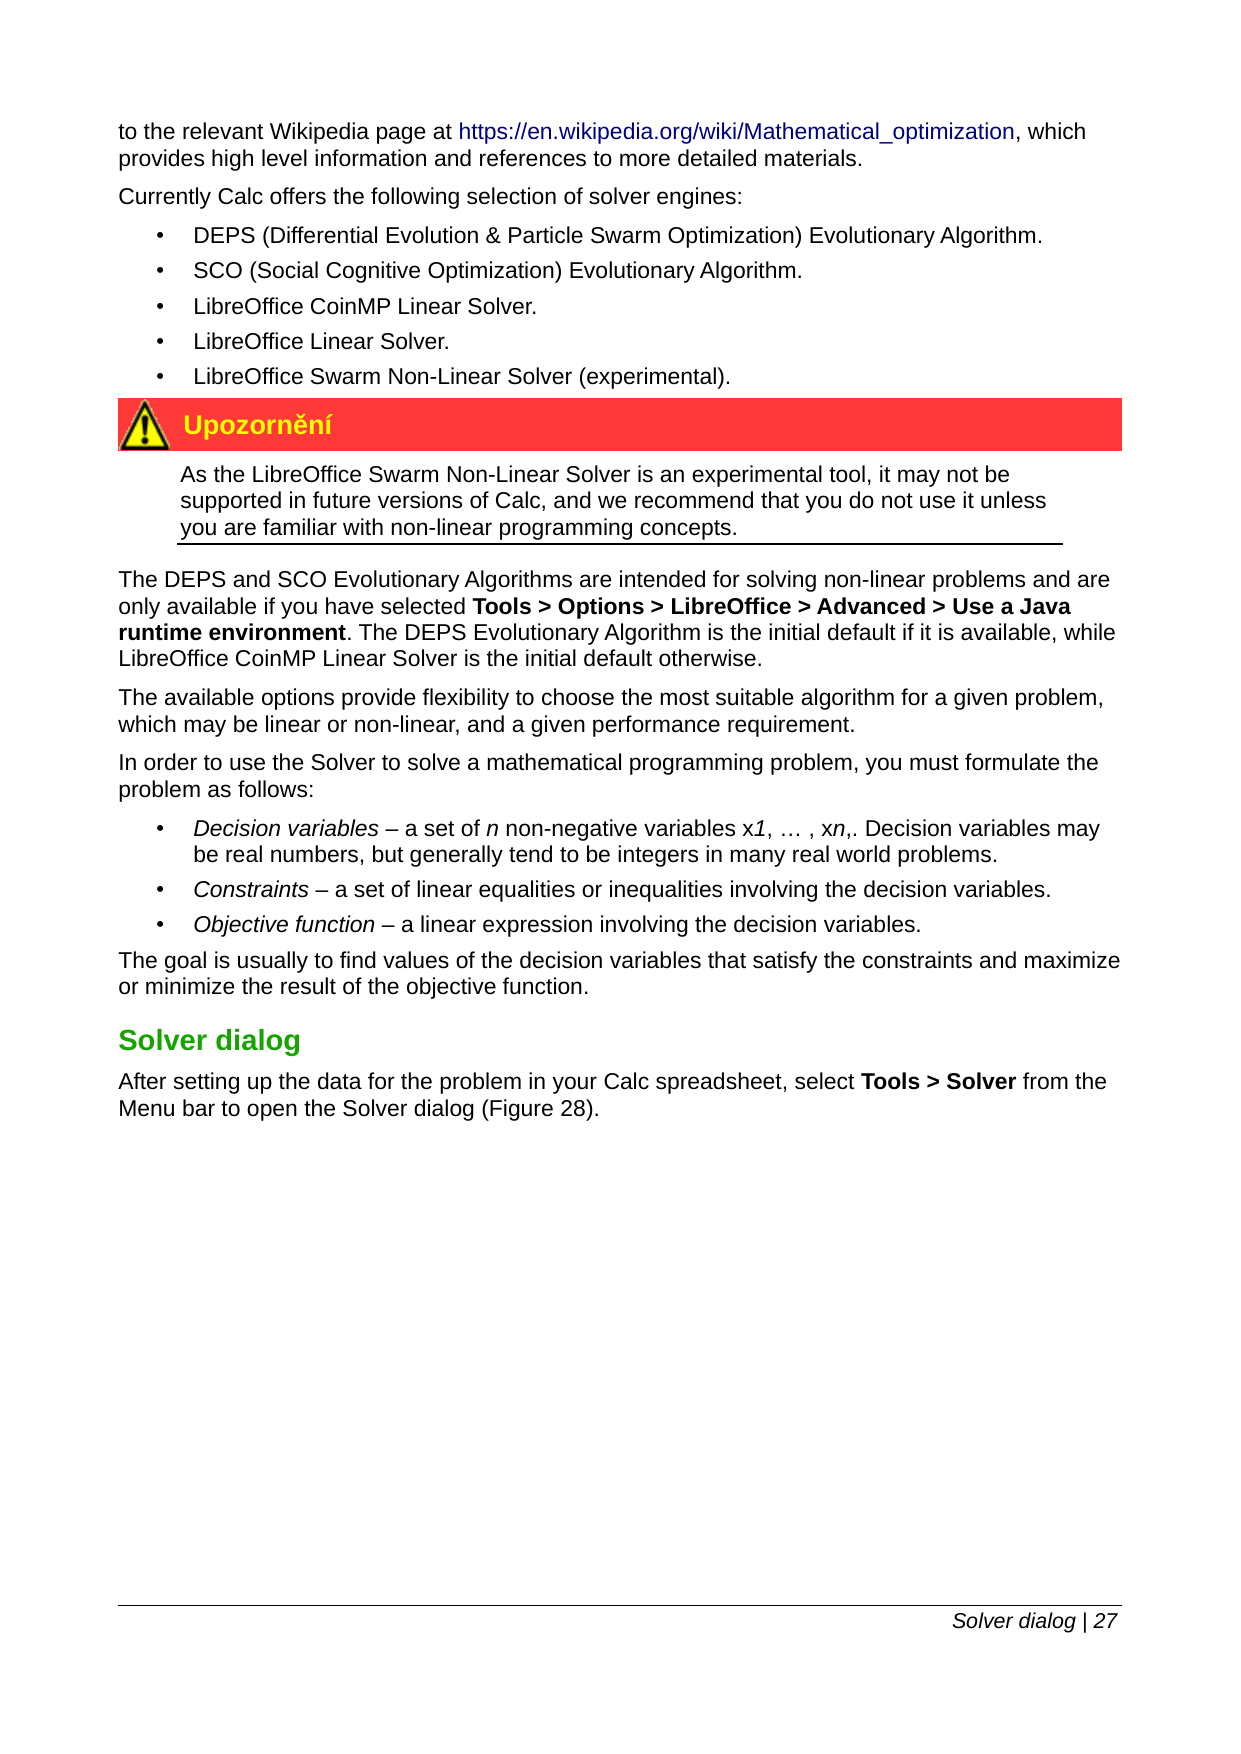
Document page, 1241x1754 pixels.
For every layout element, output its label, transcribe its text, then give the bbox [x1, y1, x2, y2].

list LibreOffice Swarm Non-Linear Solver (experimental). [156, 363, 1122, 389]
list LibreOffice Linear Solver. [156, 328, 1122, 354]
list Decision variables – a set of n non-negative variables x1, … , xn,. Decision variables may be real numbers, but generally tend to be integers in many real world problems. [156, 814, 1122, 867]
list LibreOffice CoinMP Linear Solver. [156, 293, 1122, 319]
list SCO (Social Cognitive Optimization) Evolutionary Algorithm. [156, 257, 1122, 284]
subtitle Upozornění [118, 398, 1122, 451]
text Currently Calc offers the following selection of solver engines: [118, 183, 1122, 210]
picture [119, 399, 170, 450]
text The available options provide flexibility to choose the most suitable algorithm for a given problem, which may be linear or non-linear, and a given performance requirement. [118, 684, 1122, 737]
text The DEPS and SCO Evolutionary Algorithms are intended for solving non-linear problems and are only available if you have selected Tools > Options > LibreOffice > Advanced > Use a Java runtime environment. The DEPS Evolutionary Algorithm is the initial default if it is available, while LibreOffice CoinMP Linear Solver is the initial default otherwise. [118, 566, 1122, 672]
list Objective function – a linear expression involving the decision variables. [156, 911, 1122, 938]
text After setting up the data for the problem in your Calc spreadsheet, select Tools > Solver from the Menu bar to open the Solver dialog (Figure 28). [118, 1068, 1122, 1121]
list DEPS (Differential Evolution & Particle Swarm Optimization) Evolutionary Algorithm. [156, 222, 1122, 248]
list Constraints – a set of linear equalities or inequalities involving the decision variables. [156, 876, 1122, 902]
text The goal is usually to find values of the decision variables that satisfy the constraints and maximize or minimize the result of the objective function. [118, 947, 1122, 999]
text In order to use the Solver to solve a mathematical programming problem, you must formulate the problem as follows: [118, 749, 1122, 802]
subtitle Solver dialog [118, 1023, 1122, 1056]
text As the LibreOffice Swarm Non-Linear Solver is an experimental tool, it may not be supported in future versions of Calc, and we recommend that you do not use it unless you are familiar with non-linear programming concepts. [177, 458, 1063, 543]
text to the relevant Wikipedia page at https://en.wikipedia.org/wiki/Mathematical_optimization, which provides high level information and references to more detailed materials. [118, 118, 1122, 171]
